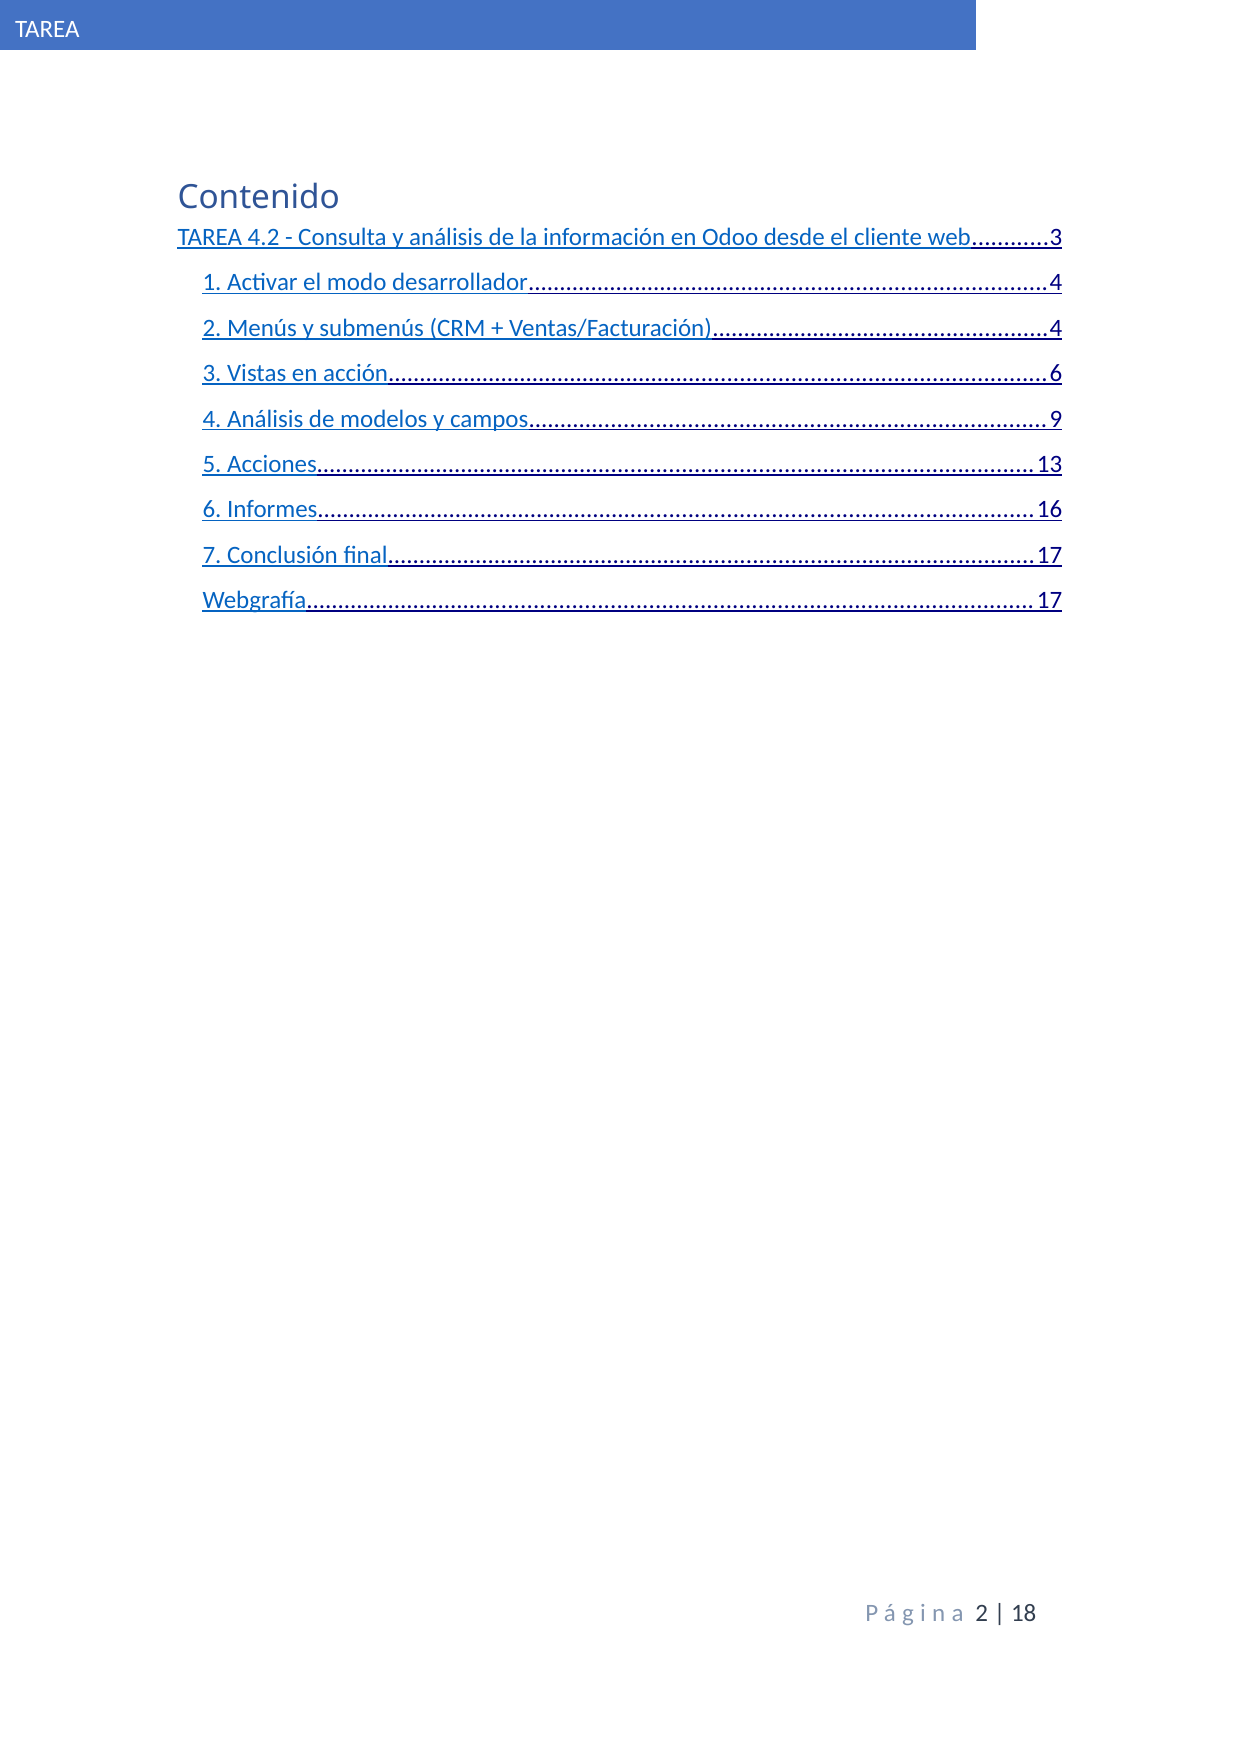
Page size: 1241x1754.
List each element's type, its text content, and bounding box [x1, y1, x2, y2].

text TAREA 4.2 - Consulta y análisis de la información en Odoo desde el cliente web 3 [177, 221, 1063, 252]
text Webgrafía 17 [202, 584, 1063, 615]
text 6. Informes 16 [202, 494, 1063, 524]
text 5. Acciones 13 [202, 448, 1063, 479]
text 4. Análisis de modelos y campos 9 [202, 403, 1063, 433]
text 2. Menús y submenús (CRM + Ventas/Facturación) 4 [202, 312, 1063, 342]
text 1. Activar el modo desarrollador 4 [202, 267, 1063, 297]
text Contenido [177, 173, 1063, 218]
text 7. Conclusión final 17 [202, 539, 1063, 569]
text 3. Vistas en acción 6 [202, 357, 1063, 388]
